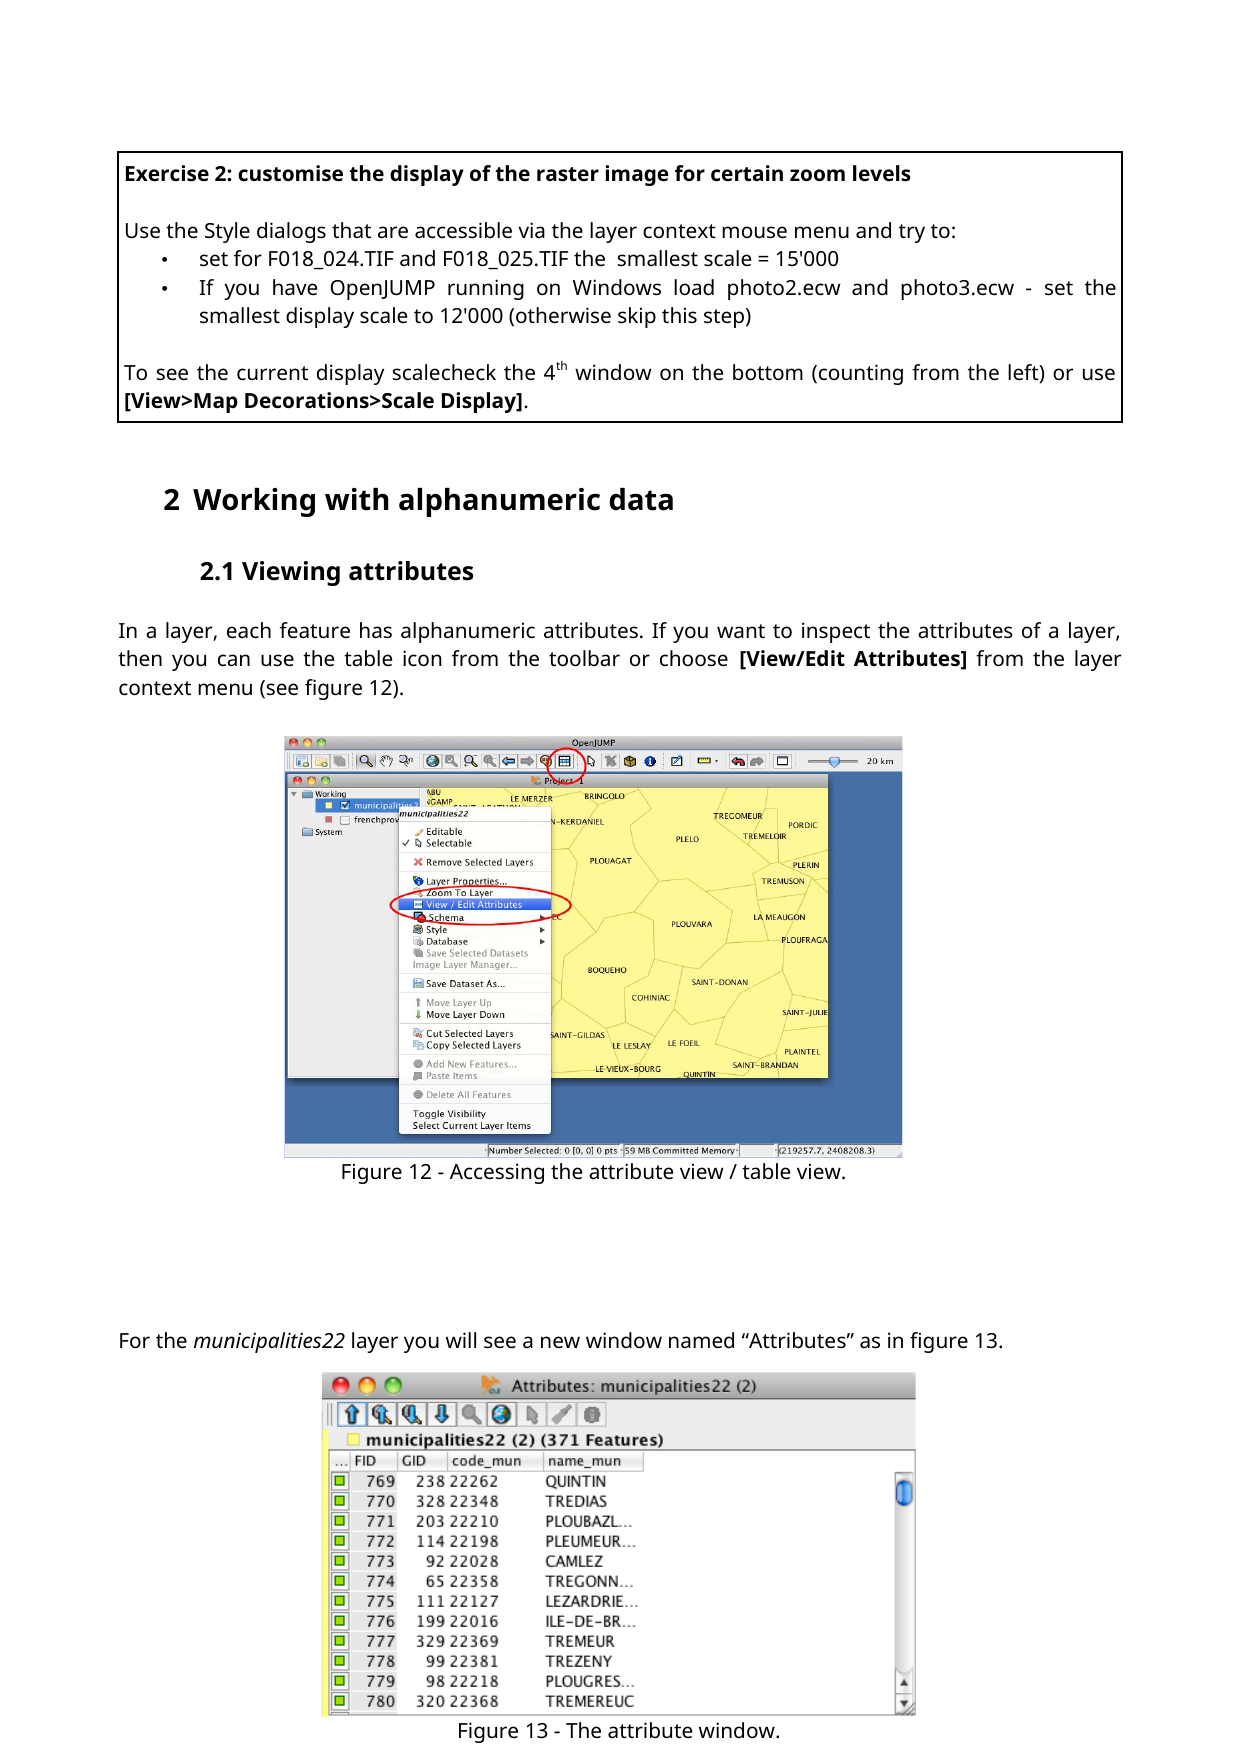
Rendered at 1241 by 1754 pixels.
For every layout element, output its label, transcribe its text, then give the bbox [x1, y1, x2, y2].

picture [321, 1372, 916, 1717]
text For the municipalities22 layer you will see a new window named “Attributes” as in figure 13. [118, 1326, 1122, 1354]
list Working with alphanumeric data [156, 479, 1122, 519]
text In a layer, each feature has alphanumeric attributes. If you want to inspect the attributes of a layer, then you can use the table icon from the toolbar or choose [View/Edit Attributes] from the layer context menu (see figure 12). [118, 616, 1122, 701]
text Figure - The attribute window. [338, 1717, 899, 1745]
table_header Exercise 2: customise the display of the raster image for certain zoom levels Use the Style dialogs that are accessible via the layer context mouse menu and try to: set for F018_024.TIF and F018_025.TIF the smallest scale = 15'000 If you have OpenJUMP running on Windows load photo2.ecw and photo3.ecw - set the smallest display scale to 12'000 (otherwise skip this step) To see the current display scalecheck the 4th window on the bottom (counting from the left) or use [View>Map Decorations>Scale Display]. [119, 153, 1121, 421]
picture [284, 736, 903, 1158]
text Figure - Accessing the attribute view / table view. [290, 1158, 897, 1186]
list Viewing attributes [193, 553, 1122, 587]
